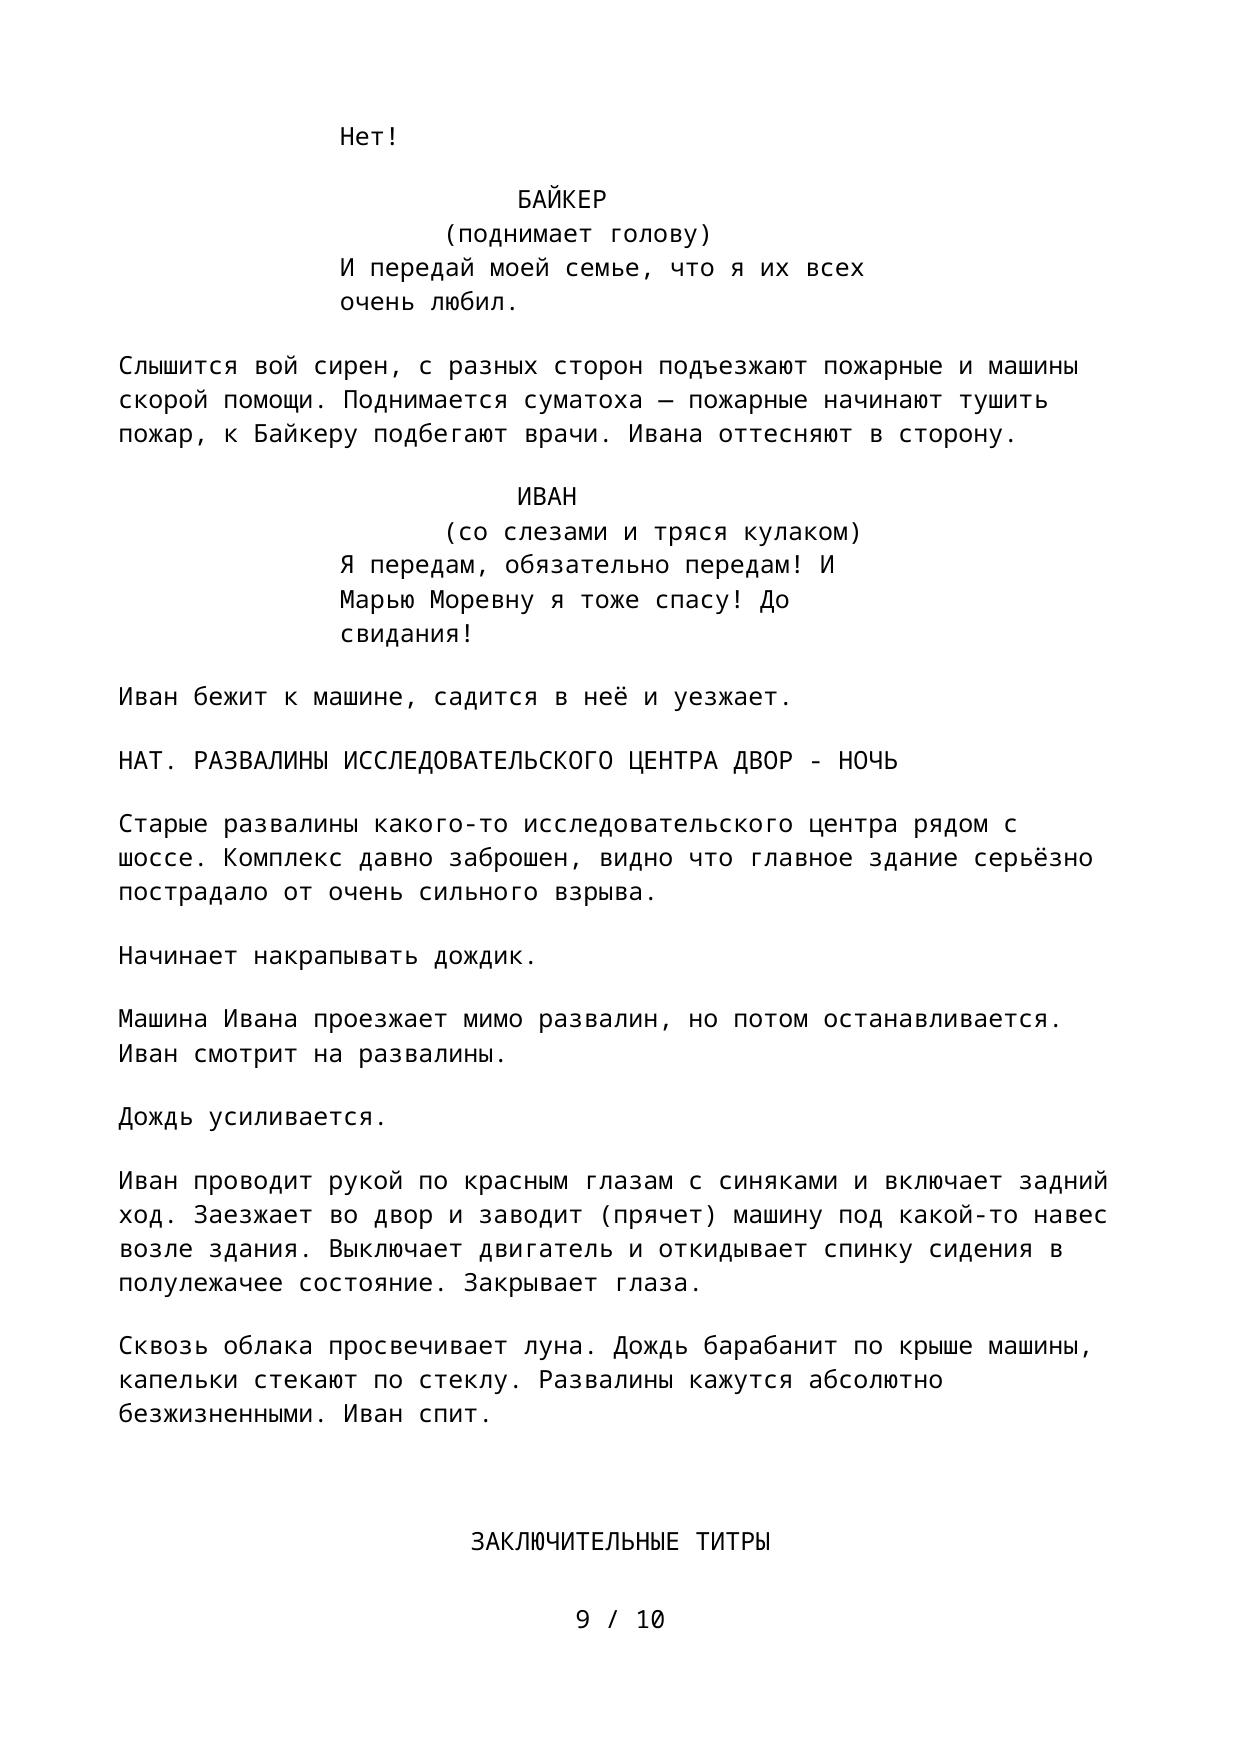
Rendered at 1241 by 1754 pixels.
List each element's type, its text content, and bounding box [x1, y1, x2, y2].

text Старые развалины какого-то исследовательского центра рядом с шоссе. Комплекс давно заброшен, видно что главное здание серьёзно пострадало от очень сильного взрыва. [118, 806, 1122, 908]
text ЗАКЛЮЧИТЕЛЬНЫЕ ТИТРЫ [118, 1523, 1122, 1557]
text (со слезами и тряся кулаком) [443, 513, 901, 547]
text НАТ. РАЗВАЛИНЫ ИССЛЕДОВАТЕЛЬСКОГО ЦЕНТРА ДВОР - НОЧЬ [118, 742, 1122, 776]
text Сквозь облака просвечивает луна. Дождь барабанит по крыше машины, капельки стекают по стеклу. Развалины кажутся абсолютно безжизненными. Иван спит. [118, 1328, 1122, 1430]
text Начинает накрапывать дождик. [118, 938, 1122, 972]
text Слышится вой сирен, с разных сторон подъезжают пожарные и машины скорой помощи. Поднимается суматоха — пожарные начинают тушить пожар, к Байкеру подбегают врачи. Ивана оттесняют в сторону. [118, 347, 1122, 449]
text Иван проводит рукой по красным глазам с синяками и включает задний ход. Заезжает во двор и заводит (прячет) машину под какой-то навес возле здания. Выключает двигатель и откидывает спинку сидения в полулежачее состояние. Закрывает глаза. [118, 1162, 1122, 1298]
text И передай моей семье, что я их всех очень любил. [339, 250, 901, 318]
text Нет! [339, 118, 901, 152]
text БАЙКЕР [517, 182, 1122, 216]
text ИВАН [517, 479, 1122, 513]
text (поднимает голову) [443, 216, 901, 250]
text Дождь усиливается. [118, 1099, 1122, 1133]
text Иван бежит к машине, садится в неё и уезжает. [118, 679, 1122, 713]
text Машина Ивана проезжает мимо развалин, но потом останавливается. Иван смотрит на развалины. [118, 1001, 1122, 1069]
text Я передам, обязательно передам! И Марью Моревну я тоже спасу! До свидания! [339, 547, 901, 649]
